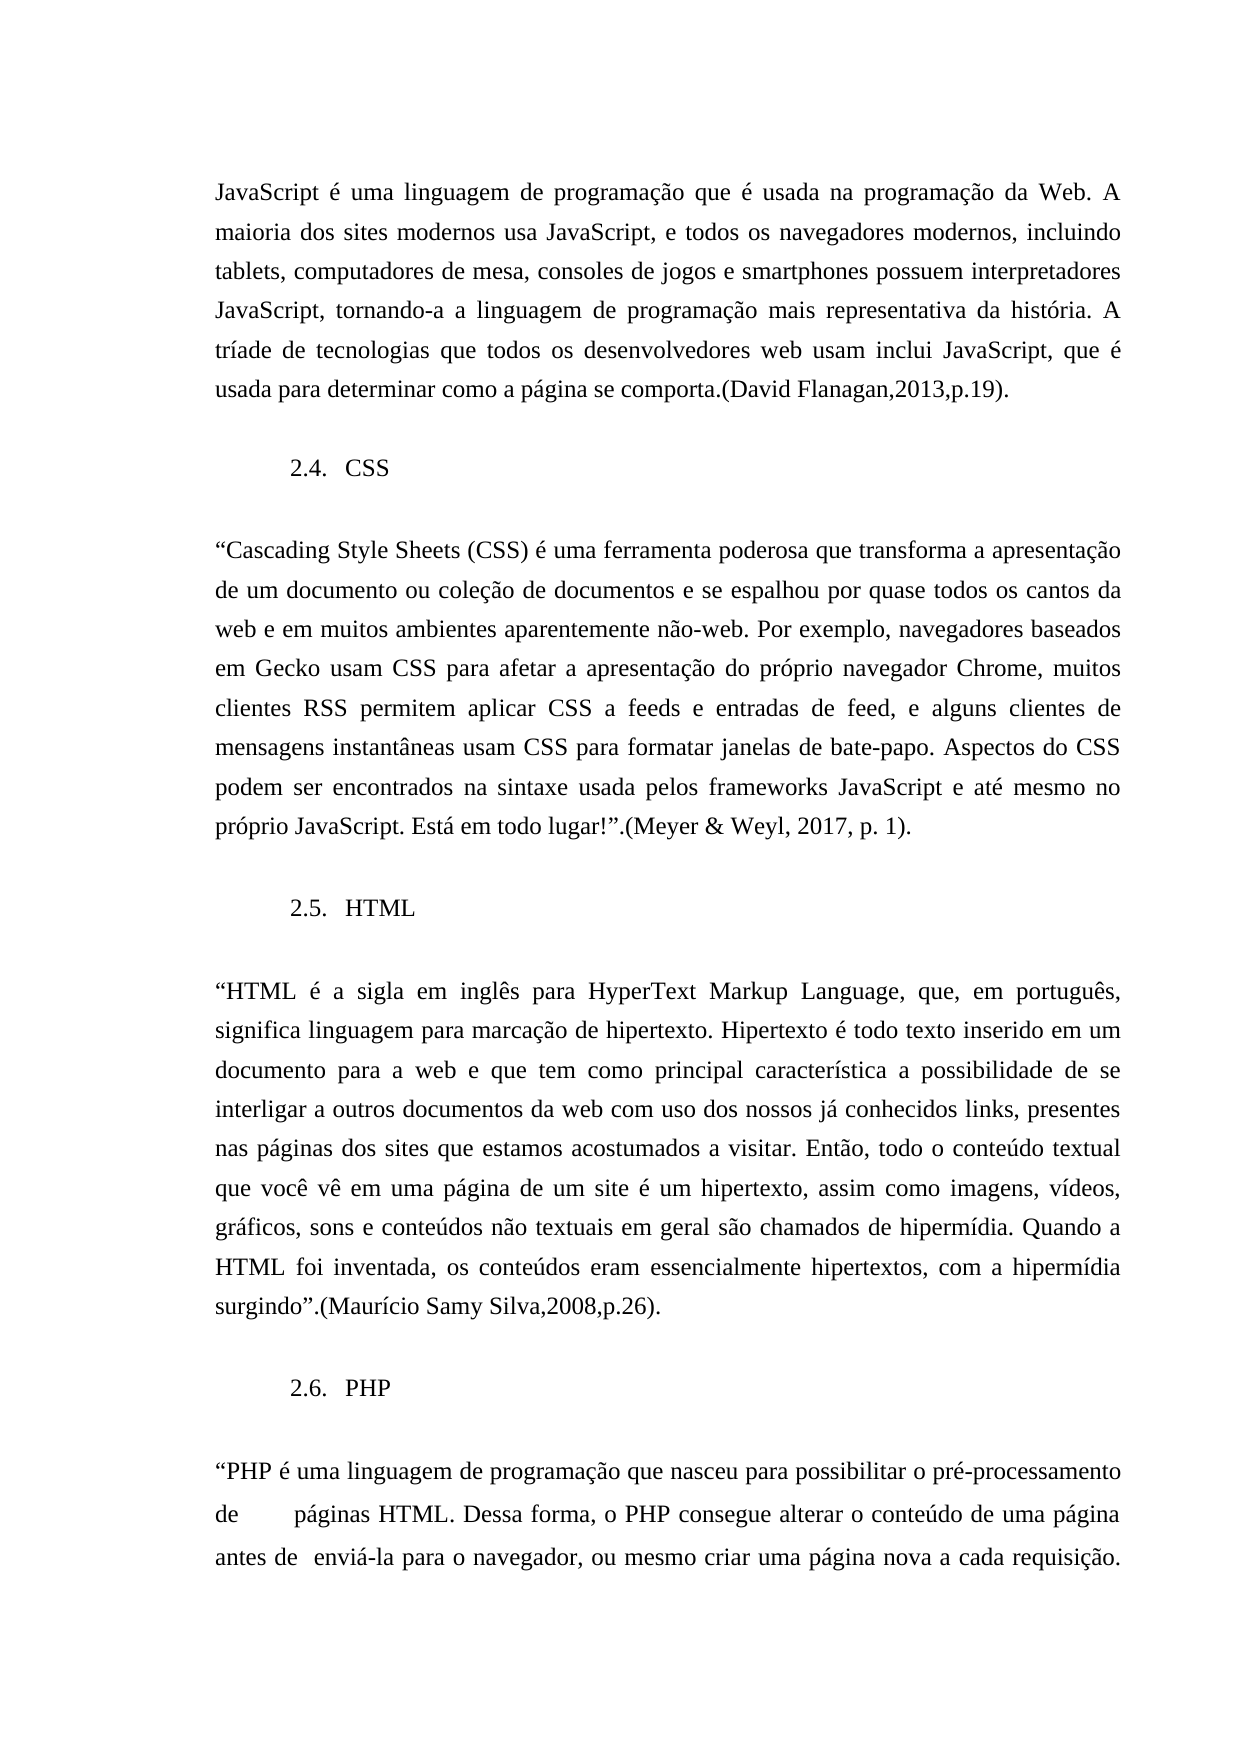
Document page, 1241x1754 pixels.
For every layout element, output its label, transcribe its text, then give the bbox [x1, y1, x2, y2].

list CSS [290, 453, 1122, 482]
list Html [290, 893, 1122, 922]
list PHP [290, 1373, 1122, 1402]
text “HTML é a sigla em inglês para HyperText Markup Language, que, em português, significa linguagem para marcação de hipertexto. Hipertexto é todo texto inserido em um documento para a web e que tem como principal característica a possibilidade de se interligar a outros documentos da web com uso dos nossos já conhecidos links, presentes nas páginas dos sites que estamos acostumados a visitar. Então, todo o conteúdo textual que você vê em uma página de um site é um hipertexto, assim como imagens, vídeos, gráficos, sons e conteúdos não textuais em geral são chamados de hipermídia. Quando a HTML foi inventada, os conteúdos eram essencialmente hipertextos, com a hipermídia surgindo”.(Maurício Samy Silva,2008,p.26). [215, 976, 1122, 1320]
text JavaScript é uma linguagem de programação que é usada na programação da Web. A maioria dos sites modernos usa JavaScript, e todos os navegadores modernos, incluindo tablets, computadores de mesa, consoles de jogos e smartphones possuem interpretadores JavaScript, tornando-a a linguagem de programação mais representativa da história. A tríade de tecnologias que todos os desenvolvedores web usam inclui JavaScript, que é usada para determinar como a página se comporta.(David Flanagan,2013,p.19). [215, 177, 1122, 403]
text “Cascading Style Sheets (CSS) é uma ferramenta poderosa que transforma a apresentação de um documento ou coleção de documentos e se espalhou por quase todos os cantos da web e em muitos ambientes aparentemente não-web. Por exemplo, navegadores baseados em Gecko usam CSS para afetar a apresentação do próprio navegador Chrome, muitos clientes RSS permitem aplicar CSS a feeds e entradas de feed, e alguns clientes de mensagens instantâneas usam CSS para formatar janelas de bate-papo. Aspectos do CSS podem ser encontrados na sintaxe usada pelos frameworks JavaScript e até mesmo no próprio JavaScript. Está em todo lugar!”.(Meyer & Weyl, 2017, p. 1). [215, 535, 1122, 840]
text “PHP é uma linguagem de programação que nasceu para possibilitar o pré-processamento de páginas HTML. Dessa forma, o PHP consegue alterar o conteúdo de uma página antes de enviá-la para o navegador, ou mesmo criar uma página nova a cada requisição. [215, 1456, 1122, 1571]
